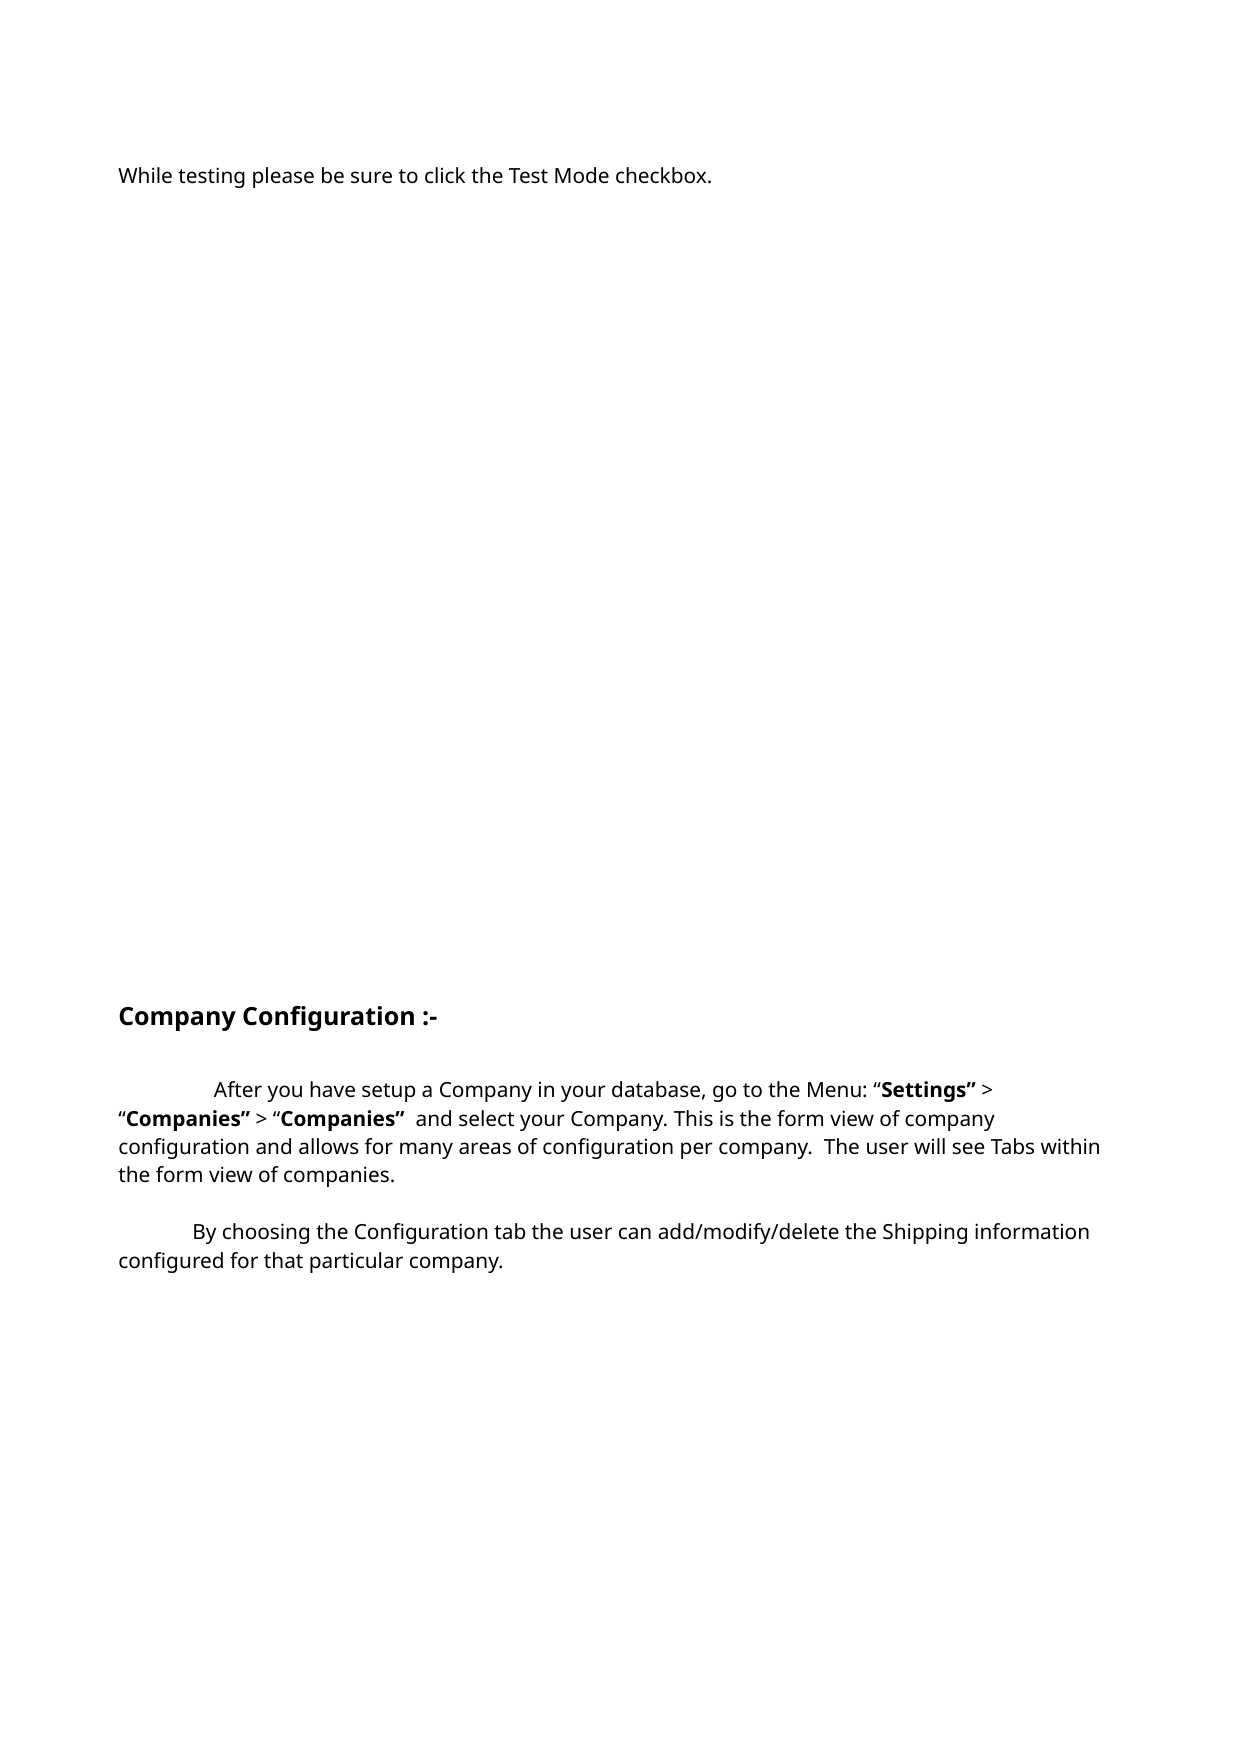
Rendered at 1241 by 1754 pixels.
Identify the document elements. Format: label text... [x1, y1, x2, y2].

text Company Configuration :- [118, 999, 1122, 1033]
text After you have setup a Company in your database, go to the Menu: “Settings” > “Companies” > “Companies” and select your Company. This is the form view of company configuration and allows for many areas of configuration per company. The user will see Tabs within the form view of companies. [118, 1075, 1122, 1189]
text By choosing the Configuration tab the user can add/modify/delete the Shipping information configured for that particular company. [118, 1217, 1122, 1274]
text While testing please be sure to click the Test Mode checkbox. [118, 161, 1122, 189]
